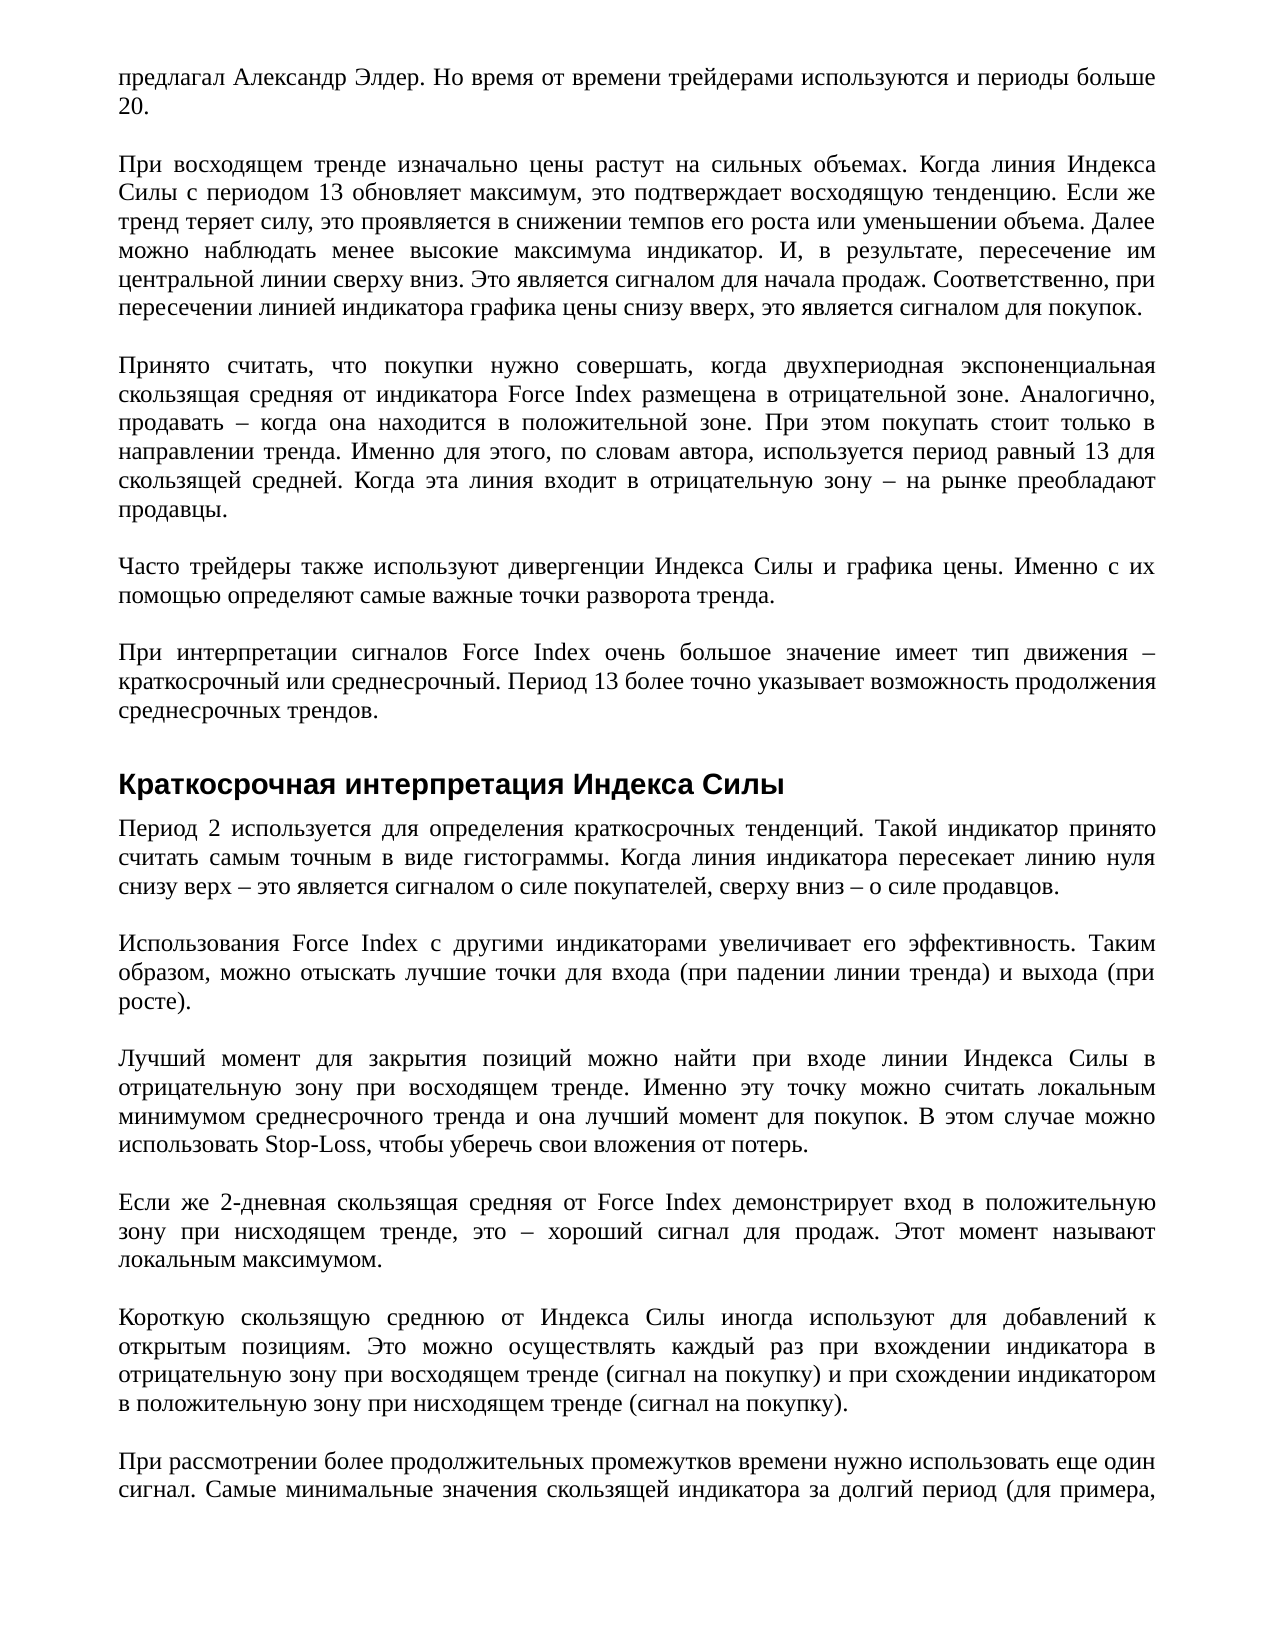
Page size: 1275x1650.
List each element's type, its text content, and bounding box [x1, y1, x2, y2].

text При интерпретации сигналов Force Index очень большое значение имеет тип движения – краткосрочный или среднесрочный. Период 13 более точно указывает возможность продолжения среднесрочных трендов. [118, 637, 1157, 724]
text Лучший момент для закрытия позиций можно найти при входе линии Индекса Силы в отрицательную зону при восходящем тренде. Именно эту точку можно считать локальным минимумом среднесрочного тренда и она лучший момент для покупок. В этом случае можно использовать Stop-Loss, чтобы уберечь свои вложения от потерь. [118, 1043, 1157, 1158]
text При восходящем тренде изначально цены растут на сильных объемах. Когда линия Индекса Силы с периодом 13 обновляет максимум, это подтверждает восходящую тенденцию. Если же тренд теряет силу, это проявляется в снижении темпов его роста или уменьшении объема. Далее можно наблюдать менее высокие максимума индикатор. И, в результате, пересечение им центральной линии сверху вниз. Это является сигналом для начала продаж. Соответственно, при пересечении линией индикатора графика цены снизу вверх, это является сигналом для покупок. [118, 149, 1157, 321]
text Если же 2-дневная скользящая средняя от Force Index демонстрирует вход в положительную зону при нисходящем тренде, это – хороший сигнал для продаж. Этот момент называют локальным максимумом. [118, 1187, 1157, 1273]
text Использования Force Index с другими индикаторами увеличивает его эффективность. Таким образом, можно отыскать лучшие точки для входа (при падении линии тренда) и выхода (при росте). [118, 928, 1157, 1014]
text предлагал Александр Элдер. Но время от времени трейдерами используются и периоды больше 20. [118, 62, 1157, 120]
text Период 2 используется для определения краткосрочных тенденций. Такой индикатор принято считать самым точным в виде гистограммы. Когда линия индикатора пересекает линию нуля снизу верх – это является сигналом о силе покупателей, сверху вниз – о силе продавцов. [118, 813, 1157, 899]
text Часто трейдеры также используют дивергенции Индекса Силы и графика цены. Именно с их помощью определяют самые важные точки разворота тренда. [118, 551, 1157, 609]
text При рассмотрении более продолжительных промежутков времени нужно использовать еще один сигнал. Самые минимальные значения скользящей индикатора за долгий период (для примера, [118, 1446, 1157, 1503]
text Принято считать, что покупки нужно совершать, когда двухпериодная экспоненциальная скользящая средняя от индикатора Force Index размещена в отрицательной зоне. Аналогично, продавать – когда она находится в положительной зоне. При этом покупать стоит только в направлении тренда. Именно для этого, по словам автора, используется период равный 13 для скользящей средней. Когда эта линия входит в отрицательную зону – на рынке преобладают продавцы. [118, 350, 1157, 522]
text Короткую скользящую среднюю от Индекса Силы иногда используют для добавлений к открытым позициям. Это можно осуществлять каждый раз при вхождении индикатора в отрицательную зону при восходящем тренде (сигнал на покупку) и при схождении индикатором в положительную зону при нисходящем тренде (сигнал на покупку). [118, 1302, 1157, 1417]
subtitle Краткосрочная интерпретация Индекса Силы [118, 767, 1157, 801]
